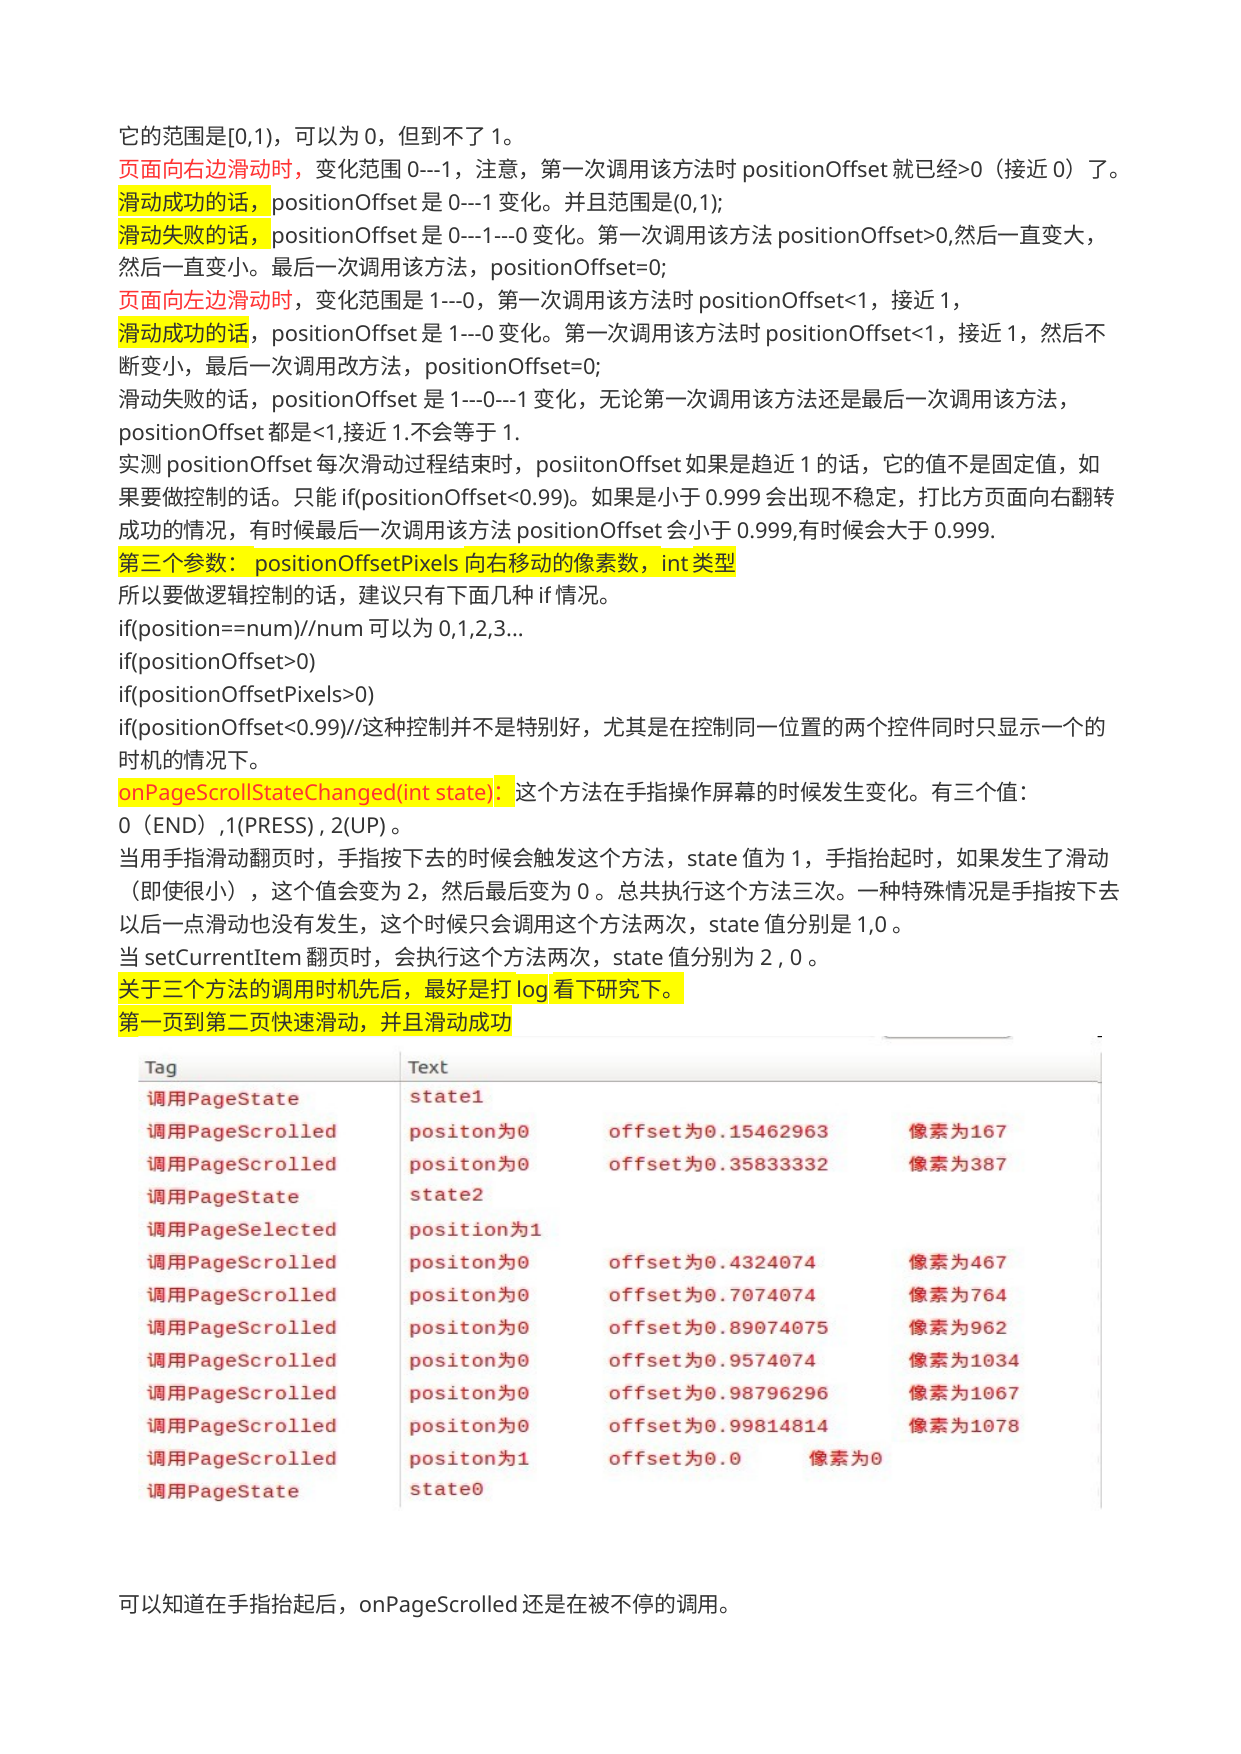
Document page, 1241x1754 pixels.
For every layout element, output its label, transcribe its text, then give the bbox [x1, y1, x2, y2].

text 所以要做逻辑控制的话，建议只有下面几种if情况。 [118, 577, 1122, 610]
text 页面向左边滑动时，变化范围是1---0，第一次调用该方法时positionOffset<1，接近1， [118, 282, 1122, 315]
text if(positionOffsetPixels>0) [118, 676, 1122, 709]
text 当setCurrentItem翻页时，会执行这个方法两次，state值分别为2 , 0 。 [118, 938, 1122, 971]
text if(positionOffset>0) [118, 643, 1122, 676]
text 滑动失败的话，positionOffset 是1---0---1变化，无论第一次调用该方法还是最后一次调用该方法，positionOffset都是<1,接近1.不会等于1. [118, 381, 1122, 446]
text onPageScrollStateChanged(int state)：这个方法在手指操作屏幕的时候发生变化。有三个值：0（END）,1(PRESS) , 2(UP) 。 [118, 774, 1122, 840]
text 第一页到第二页快速滑动，并且滑动成功 [118, 1004, 1122, 1037]
text if(position==num)//num可以为0,1,2,3... [118, 610, 1122, 643]
text 滑动成功的话，positionOffset是0---1变化。并且范围是(0,1); [118, 184, 1122, 217]
text 第三个参数： positionOffsetPixels 向右移动的像素数，int类型 [118, 545, 1122, 577]
text 滑动失败的话，positionOffset是0---1---0变化。第一次调用该方法positionOffset>0,然后一直变大，然后一直变小。最后一次调用该方法，positionOffset=0; [118, 217, 1122, 282]
text 它的范围是[0,1)，可以为0，但到不了1。 [118, 118, 1122, 151]
text 可以知道在手指抬起后，onPageScrolled还是在被不停的调用。 [118, 1586, 1122, 1618]
text 滑动成功的话，positionOffset是1---0变化。第一次调用该方法时positionOffset<1，接近1，然后不断变小，最后一次调用改方法，positionOffset=0; [118, 315, 1122, 381]
text 当用手指滑动翻页时，手指按下去的时候会触发这个方法，state值为1，手指抬起时，如果发生了滑动（即使很小），这个值会变为2，然后最后变为0 。总共执行这个方法三次。一种特殊情况是手指按下去以后一点滑动也没有发生，这个时候只会调用这个方法两次，state值分别是1,0 。 [118, 840, 1122, 938]
text if(positionOffset<0.99)//这种控制并不是特别好，尤其是在控制同一位置的两个控件同时只显示一个的时机的情况下。 [118, 709, 1122, 774]
text 页面向右边滑动时，变化范围0---1，注意，第一次调用该方法时positionOffset就已经>0（接近0）了。 [118, 151, 1122, 184]
picture [138, 1036, 1102, 1523]
text 实测positionOffset每次滑动过程结束时，posiitonOffset如果是趋近1的话，它的值不是固定值，如果要做控制的话。只能if(positionOffset<0.99)。如果是小于0.999会出现不稳定，打比方页面向右翻转成功的情况，有时候最后一次调用该方法positionOffset会小于0.999,有时候会大于0.999. [118, 446, 1122, 545]
text 关于三个方法的调用时机先后，最好是打log看下研究下。 [118, 971, 1122, 1004]
